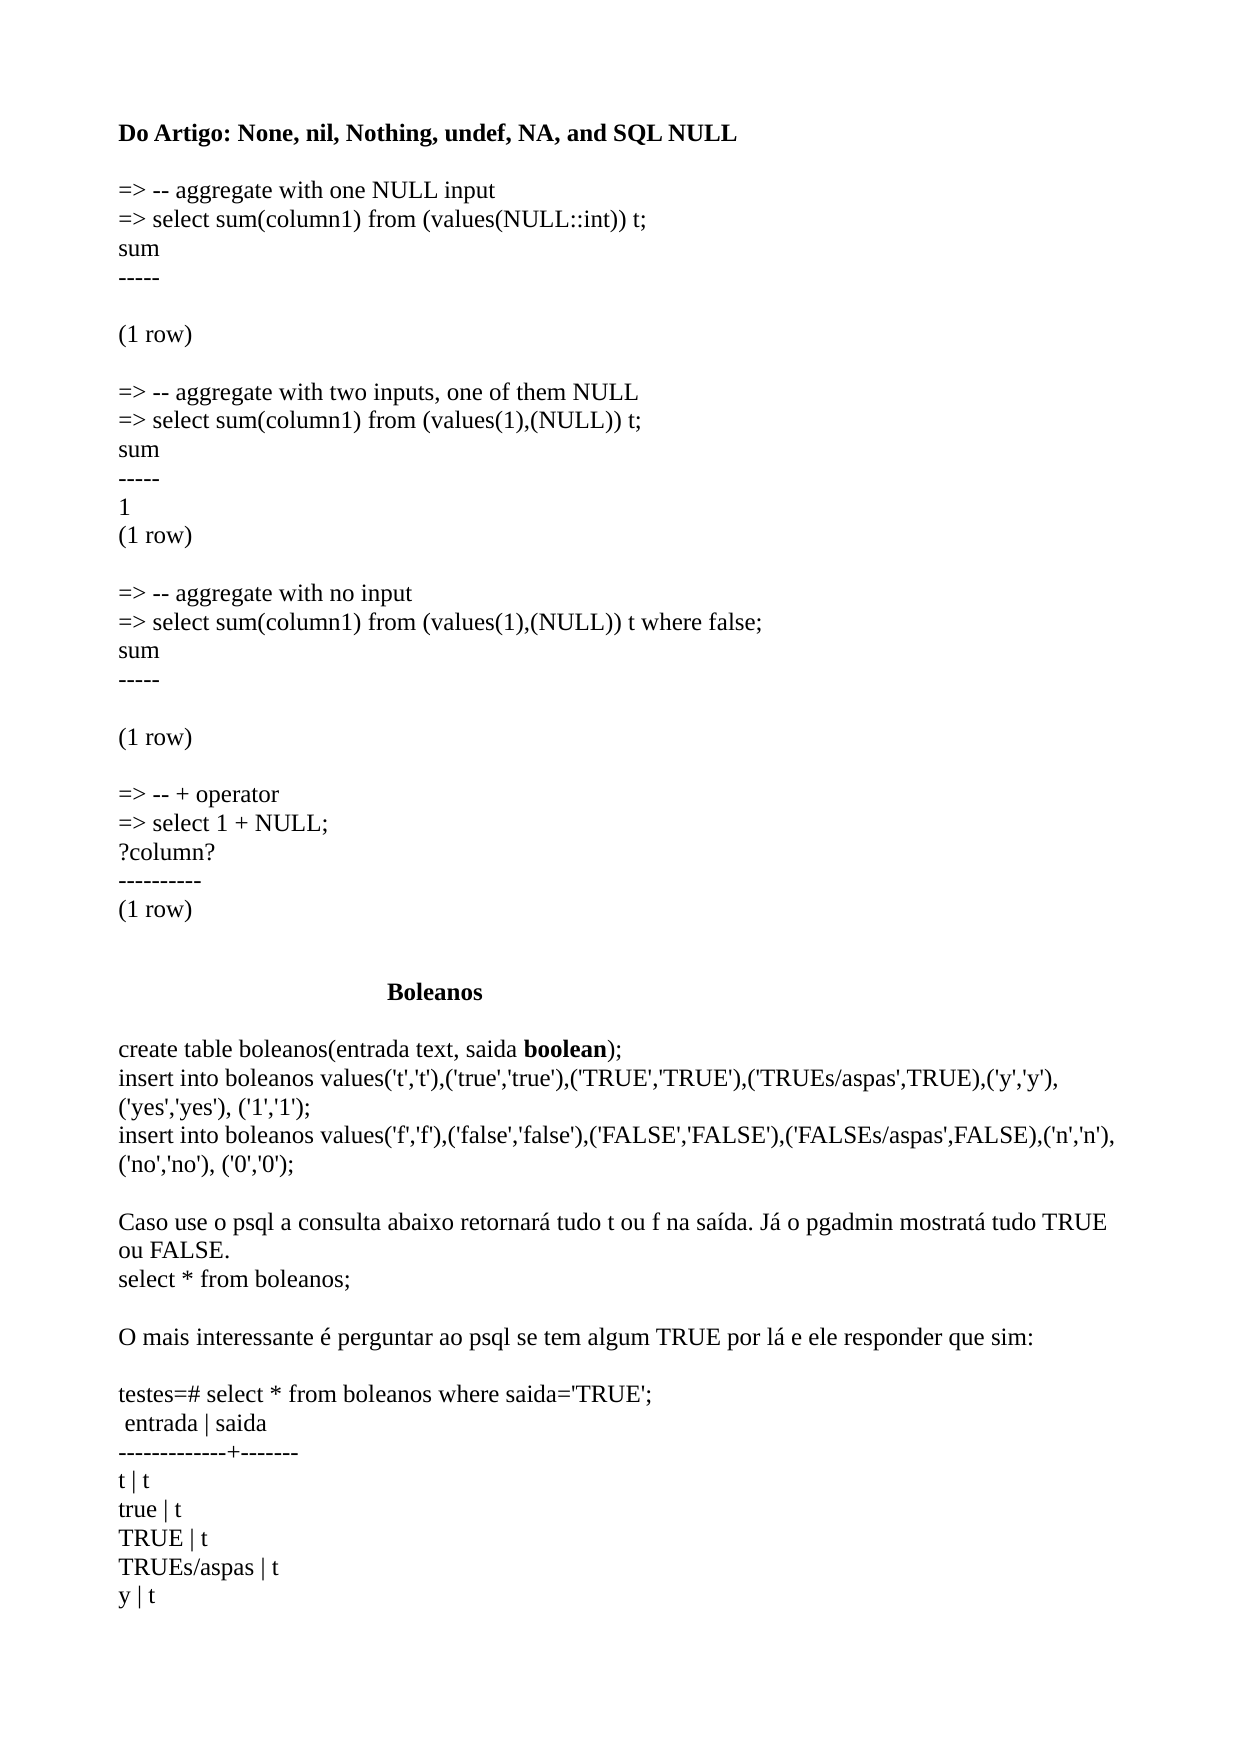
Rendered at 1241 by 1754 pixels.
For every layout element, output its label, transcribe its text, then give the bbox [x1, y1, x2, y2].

text create table boleanos(entrada text, saida boolean); insert into boleanos values('t','t'),('true','true'),('TRUE','TRUE'),('TRUEs/aspas',TRUE),('y','y'), ('yes','yes'), ('1','1'); insert into boleanos values('f','f'),('false','false'),('FALSE','FALSE'),('FALSEs/aspas',FALSE),('n','n'), ('no','no'), ('0','0'); [118, 1034, 1122, 1207]
text Do Artigo: None, nil, Nothing, undef, NA, and SQL NULL [118, 118, 1122, 147]
text Caso use o psql a consulta abaixo retornará tudo t ou f na saída. Já o pgadmin mostratá tudo TRUE ou FALSE. select * from boleanos; O mais interessante é perguntar ao psql se tem algum TRUE por lá e ele responder que sim: testes=# select * from boleanos where saida='TRUE'; entrada | saida -------------+------- t | t true | t TRUE | t TRUEs/aspas | t y | t [118, 1207, 1122, 1609]
text Boleanos [118, 977, 1122, 1006]
text => -- aggregate with one NULL input => select sum(column1) from (values(NULL::int)) t; sum ----- (1 row) => -- aggregate with two inputs, one of them NULL => select sum(column1) from (values(1),(NULL)) t; sum ----- 1 (1 row) => -- aggregate with no input => select sum(column1) from (values(1),(NULL)) t where false; sum ----- (1 row) => -- + operator => select 1 + NULL; ?column? ---------- (1 row) [118, 176, 1122, 923]
